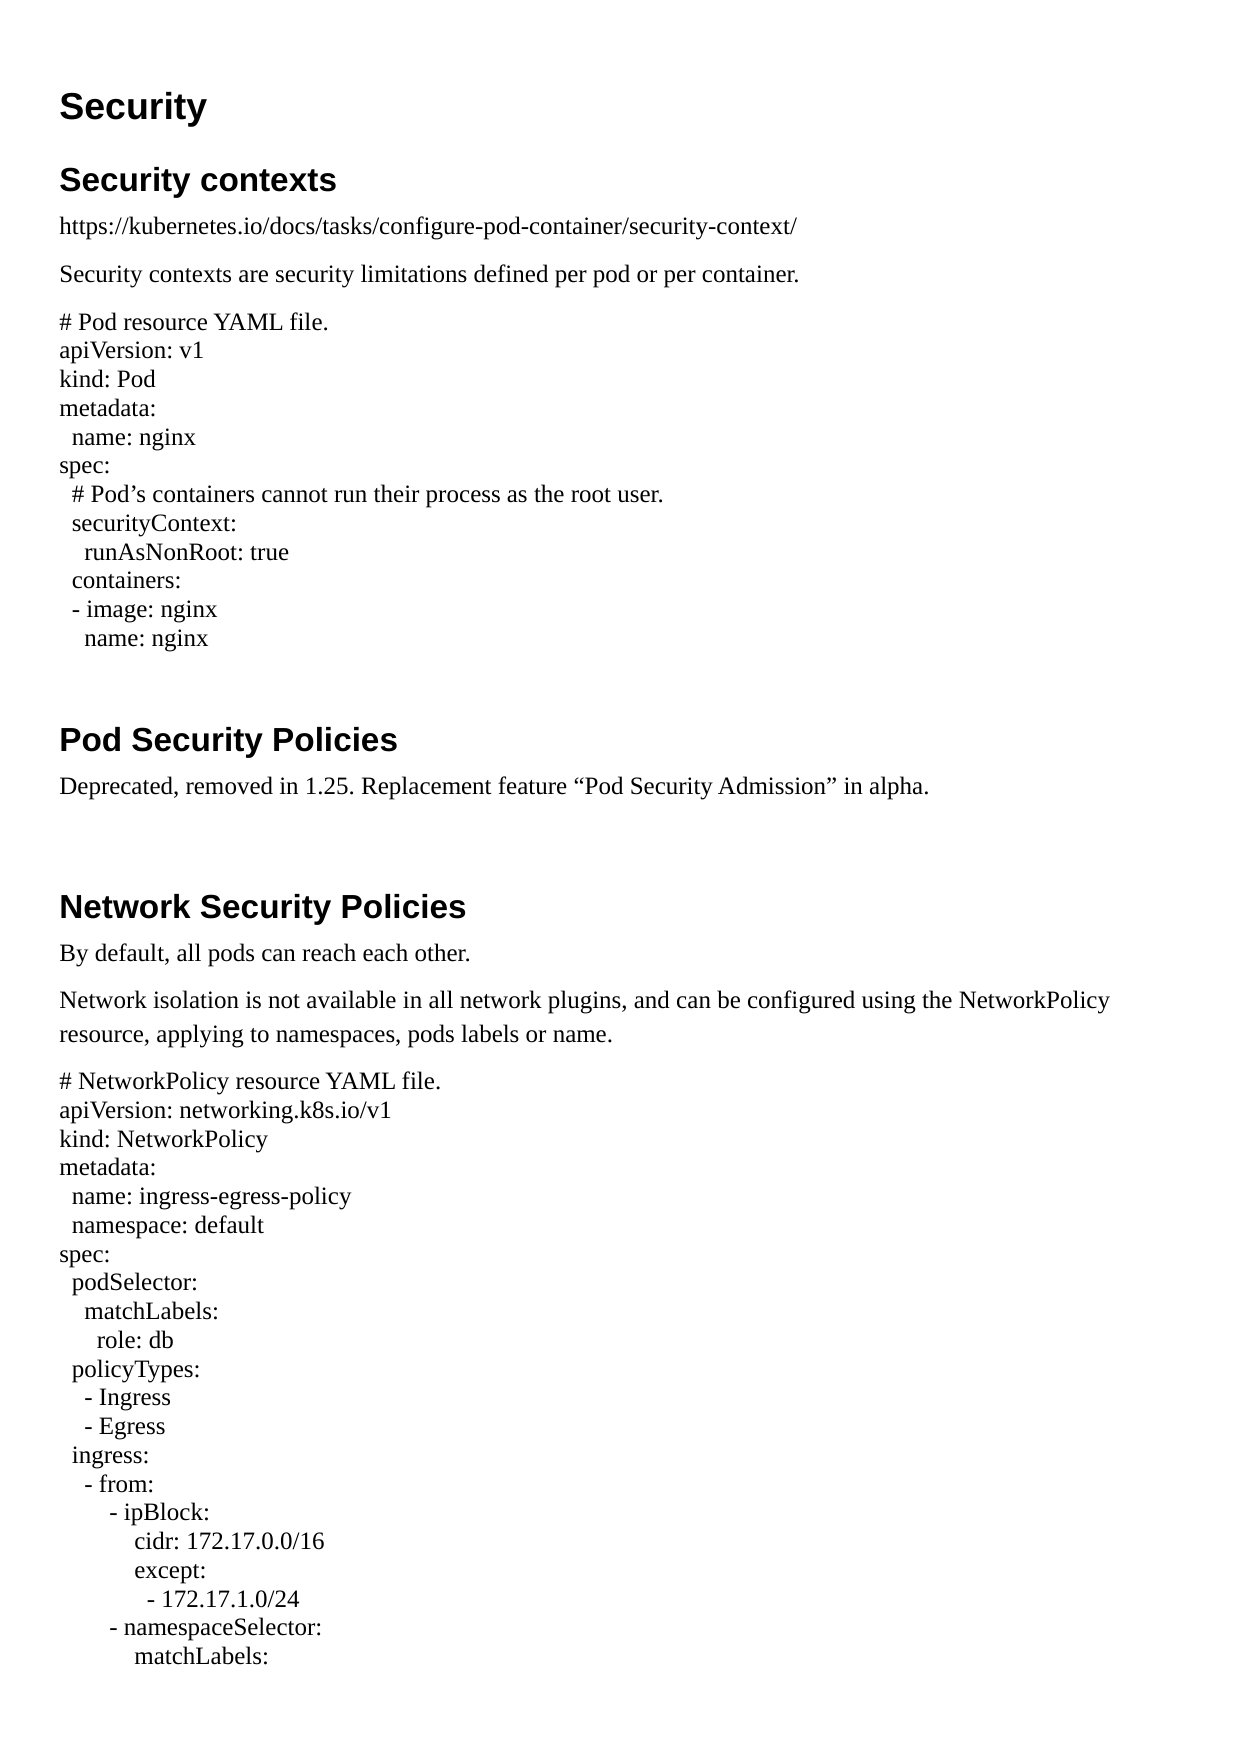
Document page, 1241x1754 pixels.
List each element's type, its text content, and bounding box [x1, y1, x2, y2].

text podSelector: [59, 1267, 1181, 1296]
text Network isolation is not available in all network plugins, and can be configured using the NetworkPolicy resource, applying to namespaces, pods labels or name. [59, 986, 1181, 1047]
text name: nginx [59, 623, 1181, 652]
text role: db [59, 1325, 1181, 1354]
subtitle Network Security Policies [59, 887, 1181, 926]
text metadata: [59, 1152, 1181, 1181]
text - 172.17.1.0/24 [59, 1584, 1181, 1612]
text kind: Pod [59, 364, 1181, 393]
subtitle Security contexts [59, 161, 1181, 199]
text - from: [59, 1469, 1181, 1497]
text namespace: default [59, 1210, 1181, 1239]
text name: ingress-egress-policy [59, 1181, 1181, 1210]
text By default, all pods can reach each other. [59, 938, 1181, 967]
text policyTypes: [59, 1354, 1181, 1382]
text matchLabels: [59, 1641, 1181, 1670]
text - Egress [59, 1411, 1181, 1440]
text - ipBlock: [59, 1497, 1181, 1526]
text Security contexts are security limitations defined per pod or per container. [59, 259, 1181, 288]
text https://kubernetes.io/docs/tasks/configure-pod-container/security-context/ [59, 211, 1181, 240]
text apiVersion: v1 [59, 335, 1181, 364]
subtitle Security [59, 84, 1181, 127]
text metadata: [59, 393, 1181, 422]
text spec: [59, 450, 1181, 479]
text matchLabels: [59, 1296, 1181, 1325]
text runAsNonRoot: true [59, 537, 1181, 565]
text containers: [59, 565, 1181, 594]
text kind: NetworkPolicy [59, 1124, 1181, 1152]
text cidr: 172.17.0.0/16 [59, 1526, 1181, 1555]
text - image: nginx [59, 594, 1181, 623]
text # Pod resource YAML file. [59, 307, 1181, 335]
text # NetworkPolicy resource YAML file. [59, 1066, 1181, 1095]
text ingress: [59, 1440, 1181, 1469]
subtitle Pod Security Policies [59, 720, 1181, 758]
text name: nginx [59, 422, 1181, 450]
text securityContext: [59, 508, 1181, 537]
text Deprecated, removed in 1.25. Replacement feature “Pod Security Admission” in alpha. [59, 771, 1181, 800]
text spec: [59, 1239, 1181, 1267]
text - namespaceSelector: [59, 1612, 1181, 1641]
text apiVersion: networking.k8s.io/v1 [59, 1095, 1181, 1124]
text except: [59, 1555, 1181, 1584]
text - Ingress [59, 1382, 1181, 1411]
text # Pod’s containers cannot run their process as the root user. [59, 479, 1181, 508]
